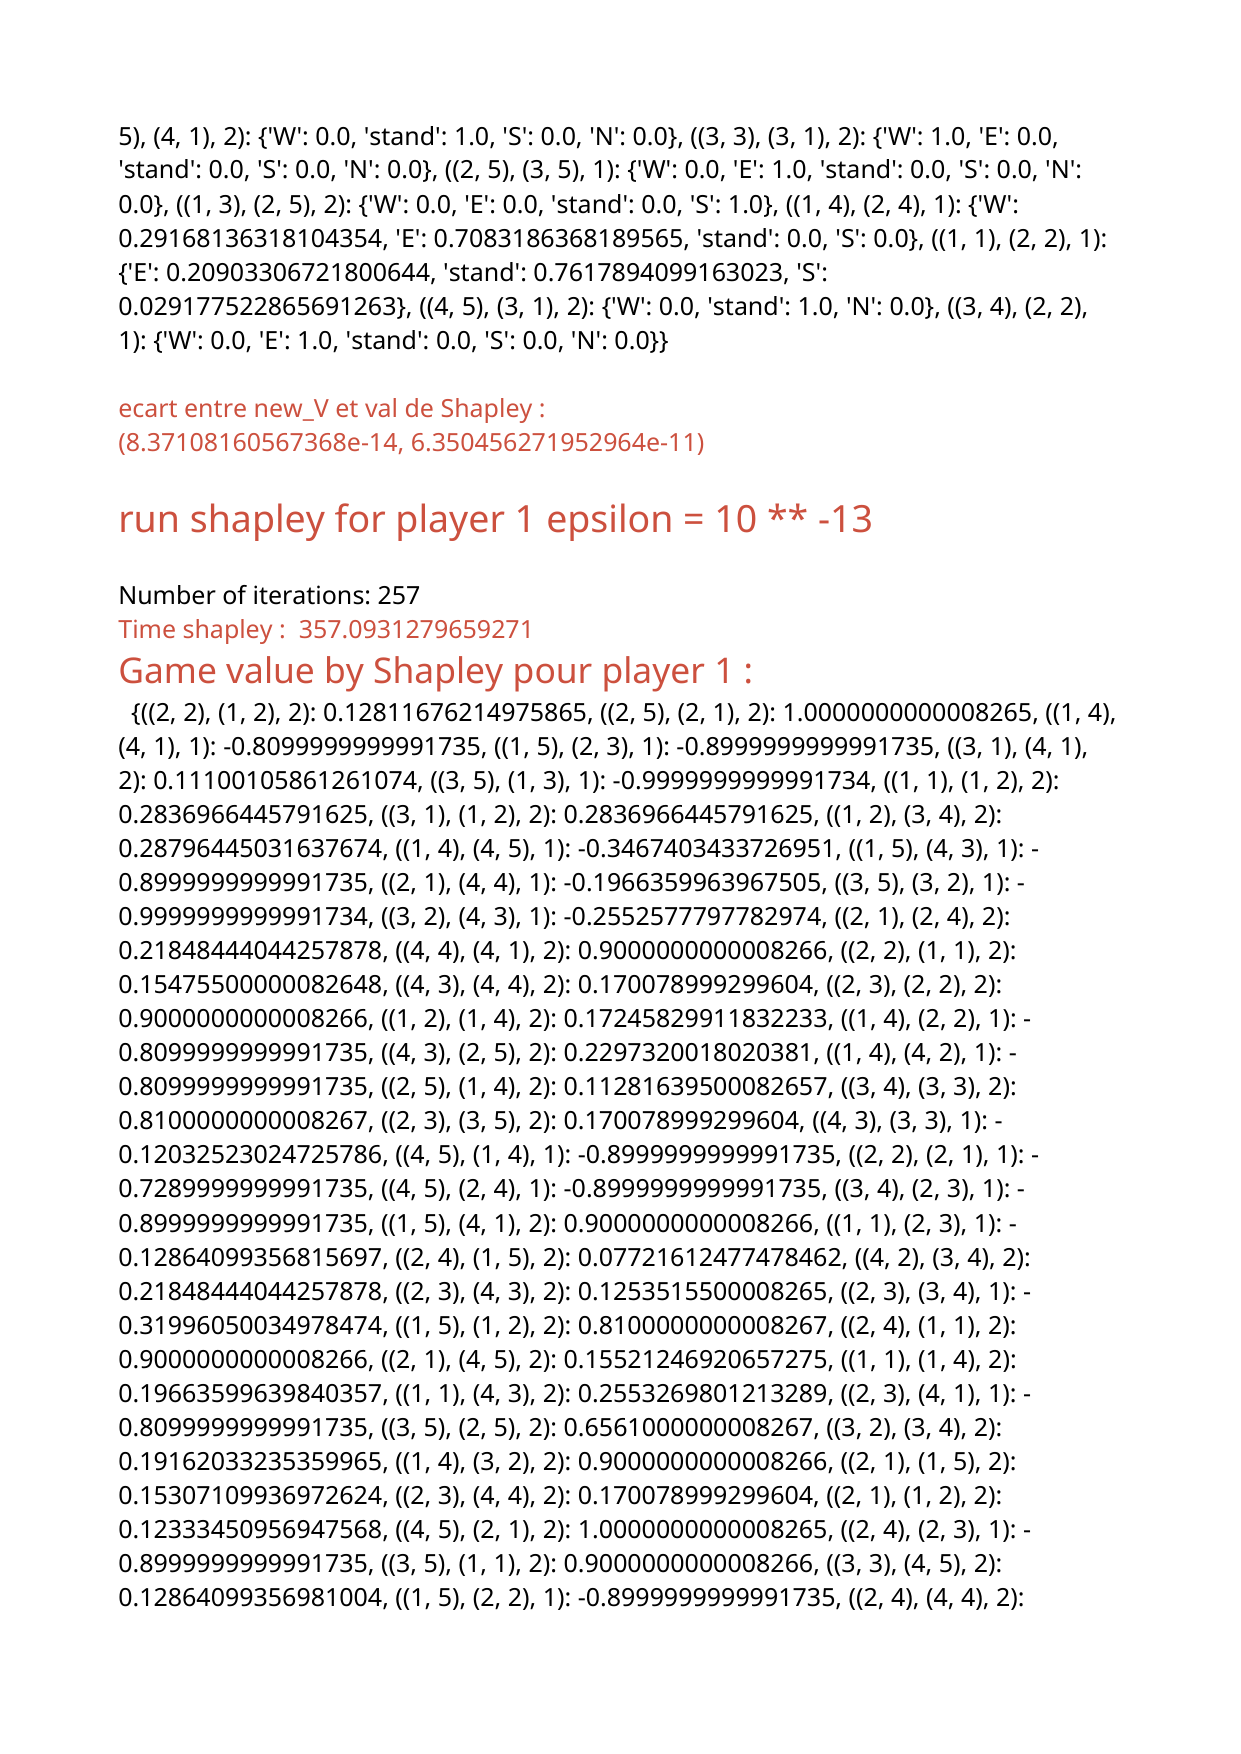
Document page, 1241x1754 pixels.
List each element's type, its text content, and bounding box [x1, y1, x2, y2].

text Time shapley : 357.0931279659271 [118, 612, 1122, 646]
text 5), (4, 1), 2): {'W': 0.0, 'stand': 1.0, 'S': 0.0, 'N': 0.0}, ((3, 3), (3, 1), 2): {'W': 1.0, 'E': 0.0, 'stand': 0.0, 'S': 0.0, 'N': 0.0}, ((2, 5), (3, 5), 1): {'W': 0.0, 'E': 1.0, 'stand': 0.0, 'S': 0.0, 'N': 0.0}, ((1, 3), (2, 5), 2): {'W': 0.0, 'E': 0.0, 'stand': 0.0, 'S': 1.0}, ((1, 4), (2, 4), 1): {'W': 0.29168136318104354, 'E': 0.7083186368189565, 'stand': 0.0, 'S': 0.0}, ((1, 1), (2, 2), 1): {'E': 0.20903306721800644, 'stand': 0.7617894099163023, 'S': 0.029177522865691263}, ((4, 5), (3, 1), 2): {'W': 0.0, 'stand': 1.0, 'N': 0.0}, ((3, 4), (2, 2), 1): {'W': 0.0, 'E': 1.0, 'stand': 0.0, 'S': 0.0, 'N': 0.0}} [118, 118, 1122, 357]
text {((2, 2), (1, 2), 2): 0.12811676214975865, ((2, 5), (2, 1), 2): 1.0000000000008265, ((1, 4), (4, 1), 1): -0.8099999999991735, ((1, 5), (2, 3), 1): -0.8999999999991735, ((3, 1), (4, 1), 2): 0.11100105861261074, ((3, 5), (1, 3), 1): -0.9999999999991734, ((1, 1), (1, 2), 2): 0.2836966445791625, ((3, 1), (1, 2), 2): 0.2836966445791625, ((1, 2), (3, 4), 2): 0.28796445031637674, ((1, 4), (4, 5), 1): -0.3467403433726951, ((1, 5), (4, 3), 1): -0.8999999999991735, ((2, 1), (4, 4), 1): -0.1966359963967505, ((3, 5), (3, 2), 1): -0.9999999999991734, ((3, 2), (4, 3), 1): -0.2552577797782974, ((2, 1), (2, 4), 2): 0.21848444044257878, ((4, 4), (4, 1), 2): 0.9000000000008266, ((2, 2), (1, 1), 2): 0.15475500000082648, ((4, 3), (4, 4), 2): 0.170078999299604, ((2, 3), (2, 2), 2): 0.9000000000008266, ((1, 2), (1, 4), 2): 0.17245829911832233, ((1, 4), (2, 2), 1): -0.8099999999991735, ((4, 3), (2, 5), 2): 0.2297320018020381, ((1, 4), (4, 2), 1): -0.8099999999991735, ((2, 5), (1, 4), 2): 0.11281639500082657, ((3, 4), (3, 3), 2): 0.8100000000008267, ((2, 3), (3, 5), 2): 0.170078999299604, ((4, 3), (3, 3), 1): -0.12032523024725786, ((4, 5), (1, 4), 1): -0.8999999999991735, ((2, 2), (2, 1), 1): -0.7289999999991735, ((4, 5), (2, 4), 1): -0.8999999999991735, ((3, 4), (2, 3), 1): -0.8999999999991735, ((1, 5), (4, 1), 2): 0.9000000000008266, ((1, 1), (2, 3), 1): -0.12864099356815697, ((2, 4), (1, 5), 2): 0.07721612477478462, ((4, 2), (3, 4), 2): 0.21848444044257878, ((2, 3), (4, 3), 2): 0.1253515500008265, ((2, 3), (3, 4), 1): -0.31996050034978474, ((1, 5), (1, 2), 2): 0.8100000000008267, ((2, 4), (1, 1), 2): 0.9000000000008266, ((2, 1), (4, 5), 2): 0.15521246920657275, ((1, 1), (1, 4), 2): 0.19663599639840357, ((1, 1), (4, 3), 2): 0.2553269801213289, ((2, 3), (4, 1), 1): -0.8099999999991735, ((3, 5), (2, 5), 2): 0.6561000000008267, ((3, 2), (3, 4), 2): 0.19162033235359965, ((1, 4), (3, 2), 2): 0.9000000000008266, ((2, 1), (1, 5), 2): 0.15307109936972624, ((2, 3), (4, 4), 2): 0.170078999299604, ((2, 1), (1, 2), 2): 0.12333450956947568, ((4, 5), (2, 1), 2): 1.0000000000008265, ((2, 4), (2, 3), 1): -0.8999999999991735, ((3, 5), (1, 1), 2): 0.9000000000008266, ((3, 3), (4, 5), 2): 0.12864099356981004, ((1, 5), (2, 2), 1): -0.8999999999991735, ((2, 4), (4, 4), 2): [118, 694, 1122, 1614]
text Game value by Shapley pour player 1 : [118, 646, 1122, 694]
text (8.37108160567368e-14, 6.350456271952964e-11) [118, 425, 1122, 459]
text run shapley for player 1 epsilon = 10 ** -13 [118, 493, 1122, 544]
text ecart entre new_V et val de Shapley : [118, 391, 1122, 425]
text Number of iterations: 257 [118, 578, 1122, 612]
